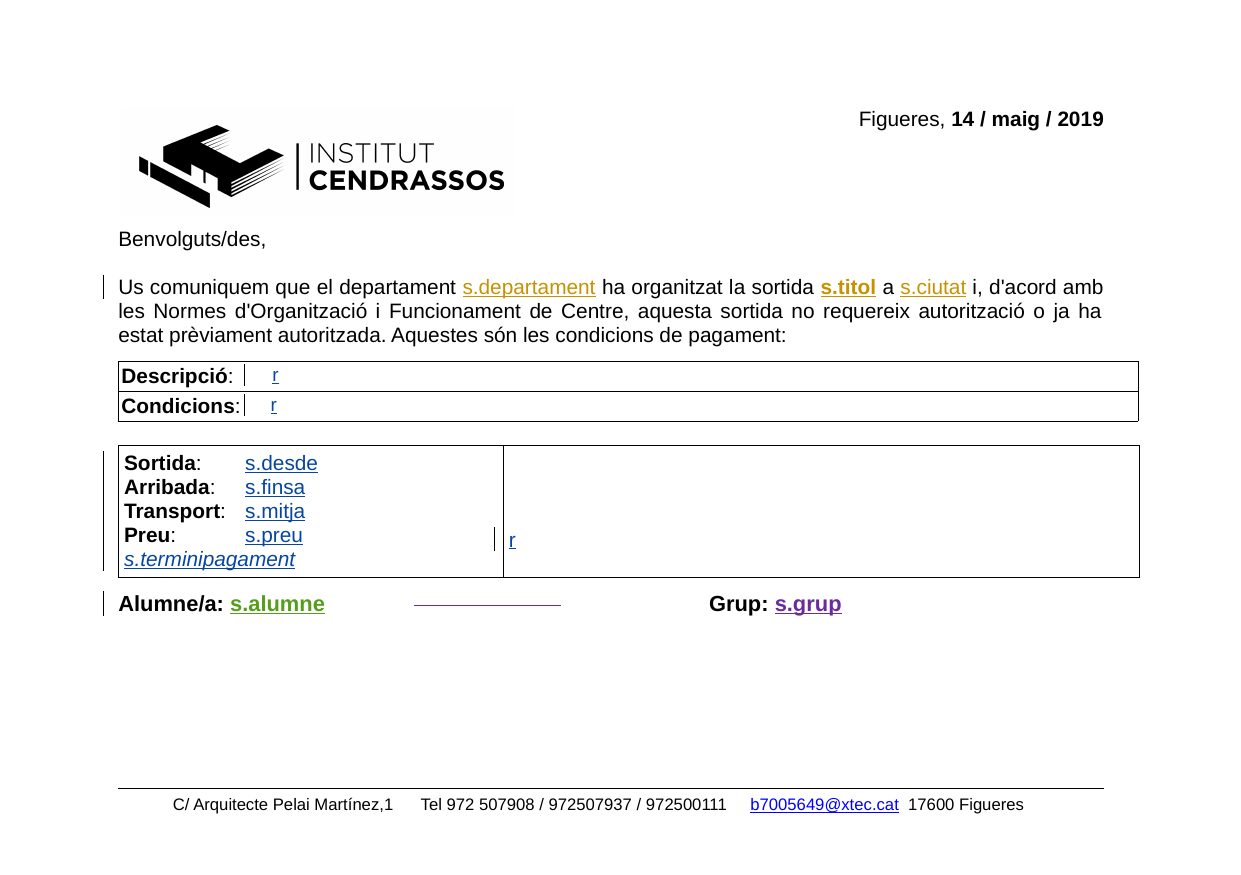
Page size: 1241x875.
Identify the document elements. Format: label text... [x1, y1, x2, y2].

table_header [255, 362, 1138, 391]
table_header [513, 462, 1132, 498]
text Alumne/a: s.alumne Grup: s.grup [118, 591, 1104, 616]
table_header [509, 451, 1134, 503]
table_header r [272, 364, 1137, 386]
text Figueres, 14 / maig / 2019 [515, 107, 1104, 131]
table_header Descripció: [119, 362, 255, 391]
table_cell [255, 392, 1138, 421]
table_header Sortida: s.desde Arribada: s.finsa Transport: s.mitja Preu: s.preu s.terminipagament [119, 446, 503, 577]
text Us comuniquem que el departament s.departament ha organitzat la sortida s.titol a s.ciutat i, d'acord amb les Normes d'Organització i Funcionament de Centre, aquesta sortida no requereix autorització o ja ha estat prèviament autoritzada. Aquestes són les condicions de pagament: [118, 275, 1104, 347]
table_header r [270, 394, 1138, 416]
picture [121, 106, 515, 217]
table_cell Condicions: [119, 392, 255, 421]
table_header [504, 446, 1139, 577]
table_header r [509, 528, 1134, 551]
text Benvolguts/des, [118, 227, 1104, 251]
